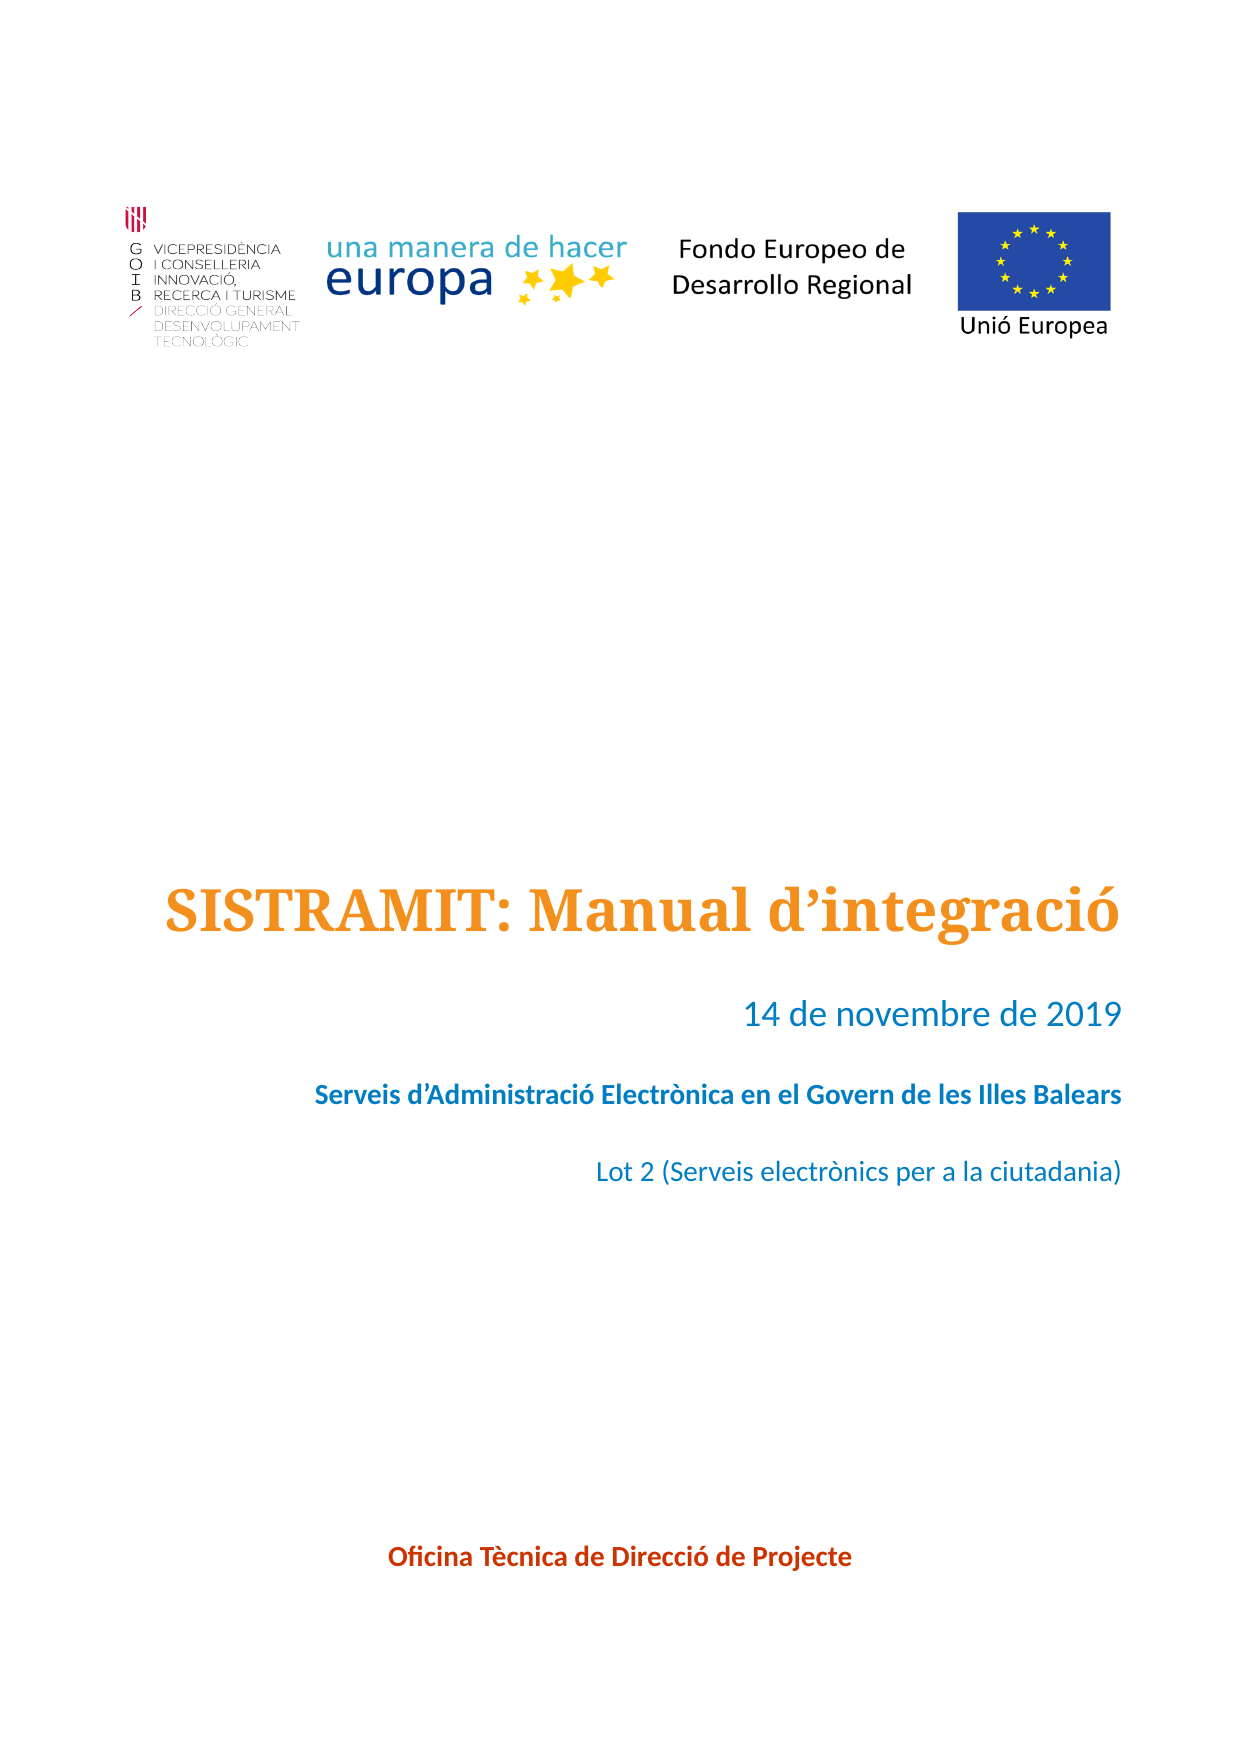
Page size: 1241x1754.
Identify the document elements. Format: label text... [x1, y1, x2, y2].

text 14 de novembre de 2019 [118, 989, 1122, 1035]
text Lot 2 (Serveis electrònics per a la ciutadania) [118, 1153, 1122, 1189]
picture [321, 202, 1122, 352]
text Serveis d’Administració Electrònica en el Govern de les Illes Balears [118, 1076, 1122, 1112]
picture [118, 202, 308, 351]
text SISTRAMIT: Manual d’integració [118, 869, 1122, 948]
text Oficina Tècnica de Direcció de Projecte [118, 1538, 1122, 1573]
